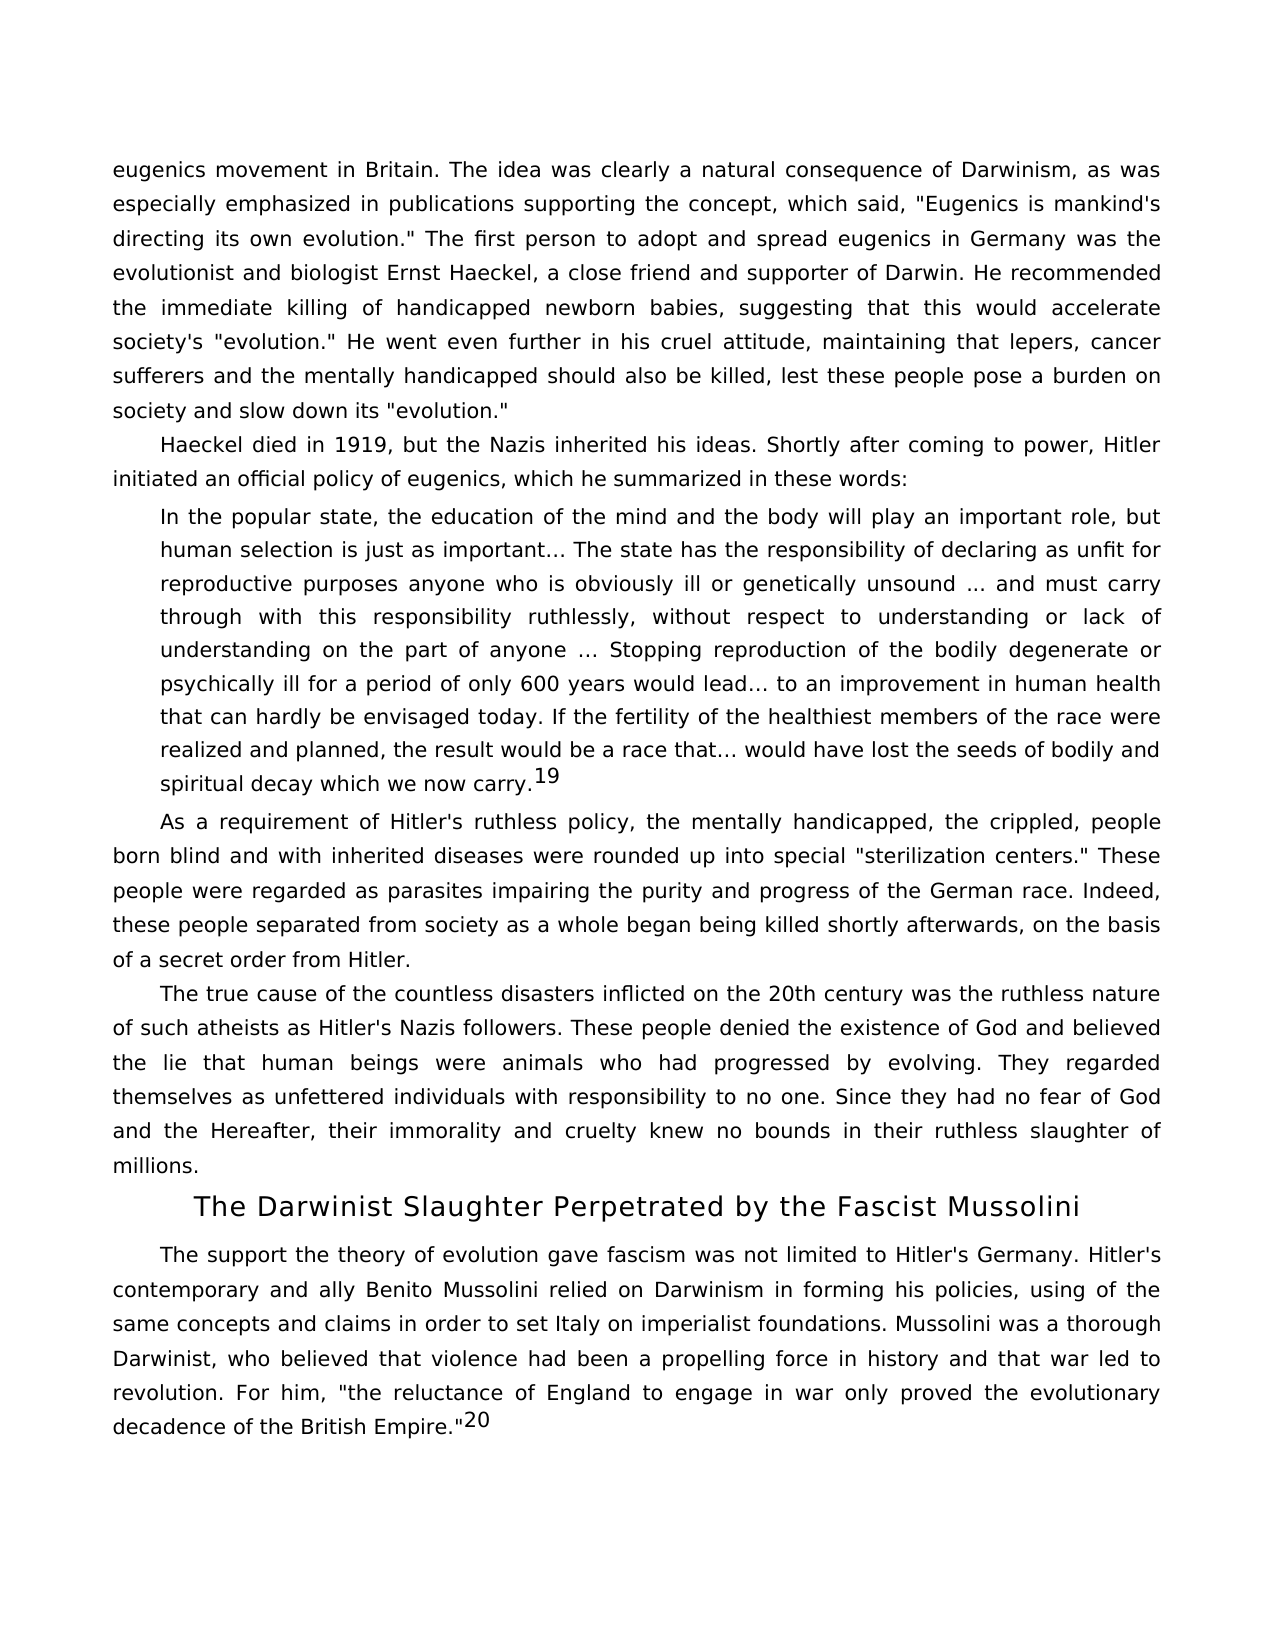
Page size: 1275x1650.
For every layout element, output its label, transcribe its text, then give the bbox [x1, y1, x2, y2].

text The Darwinist Slaughter Perpetrated by the Fascist Mussolini [112, 1186, 1162, 1224]
text As a requirement of Hitler's ruthless policy, the mentally handicapped, the crippled, people born blind and with inherited diseases were rounded up into special "sterilization centers." These people were regarded as parasites impairing the purity and progress of the German race. Indeed, these people separated from society as a whole began being killed shortly afterwards, on the basis of a secret order from Hitler. [112, 802, 1162, 974]
text The support the theory of evolution gave fascism was not limited to Hitler's Germany. Hitler's contemporary and ally Benito Mussolini relied on Darwinism in forming his policies, using of the same concepts and claims in order to set Italy on imperialist foundations. Mussolini was a thorough Darwinist, who believed that violence had been a propelling force in history and that war led to revolution. For him, "the reluctance of England to engage in war only proved the evolutionary decadence of the British Empire."20 [112, 1235, 1162, 1442]
text Haeckel died in 1919, but the Nazis inherited his ideas. Shortly after coming to power, Hitler initiated an official policy of eugenics, which he summarized in these words: [112, 425, 1162, 494]
text The true cause of the countless disasters inflicted on the 20th century was the ruthless nature of such atheists as Hitler's Nazis followers. These people denied the existence of God and believed the lie that human beings were animals who had progressed by evolving. They regarded themselves as unfettered individuals with responsibility to no one. Since they had no fear of God and the Hereafter, their immorality and cruelty knew no bounds in their ruthless slaughter of millions. [112, 974, 1162, 1180]
text eugenics movement in Britain. The idea was clearly a natural consequence of Darwinism, as was especially emphasized in publications supporting the concept, which said, "Eugenics is mankind's directing its own evolution." The first person to adopt and spread eugenics in Germany was the evolutionist and biologist Ernst Haeckel, a close friend and supporter of Darwin. He recommended the immediate killing of handicapped newborn babies, suggesting that this would accelerate society's "evolution." He went even further in his cruel attitude, maintaining that lepers, cancer sufferers and the mentally handicapped should also be killed, lest these people pose a burden on society and slow down its "evolution." [112, 150, 1162, 425]
text In the popular state, the education of the mind and the body will play an important role, but human selection is just as important… The state has the responsibility of declaring as unfit for reproductive purposes anyone who is obviously ill or genetically unsound ... and must carry through with this responsibility ruthlessly, without respect to understanding or lack of understanding on the part of anyone … Stopping reproduction of the bodily degenerate or psychically ill for a period of only 600 years would lead… to an improvement in human health that can hardly be envisaged today. If the fertility of the healthiest members of the race were realized and planned, the result would be a race that… would have lost the seeds of bodily and spiritual decay which we now carry.19 [160, 498, 1162, 798]
